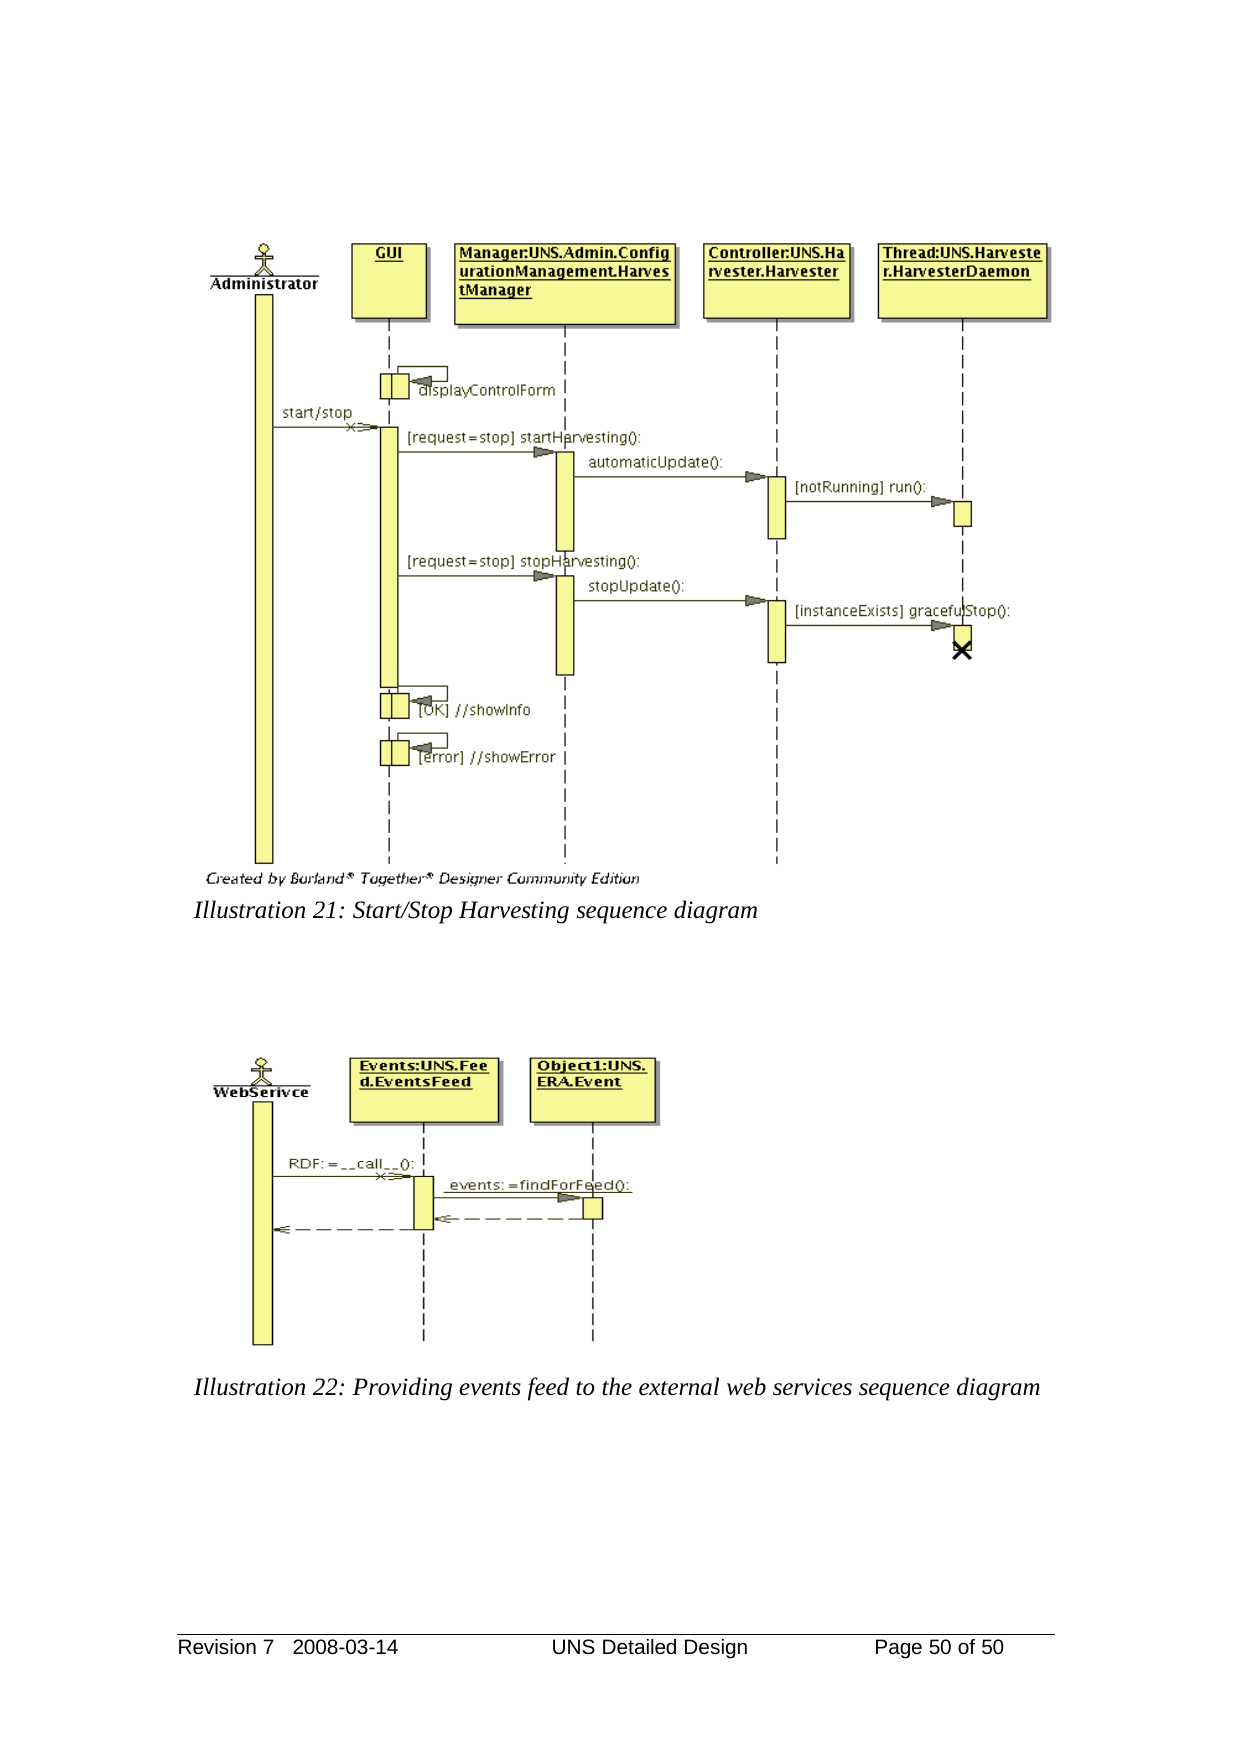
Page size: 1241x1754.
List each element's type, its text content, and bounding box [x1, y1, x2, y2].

picture [193, 1047, 670, 1372]
picture [193, 231, 1060, 895]
text Illustration 22: Providing events feed to the external web services sequence diagram [194, 1048, 1068, 1401]
text Illustration 21: Start/Stop Harvesting sequence diagram [194, 895, 1060, 924]
